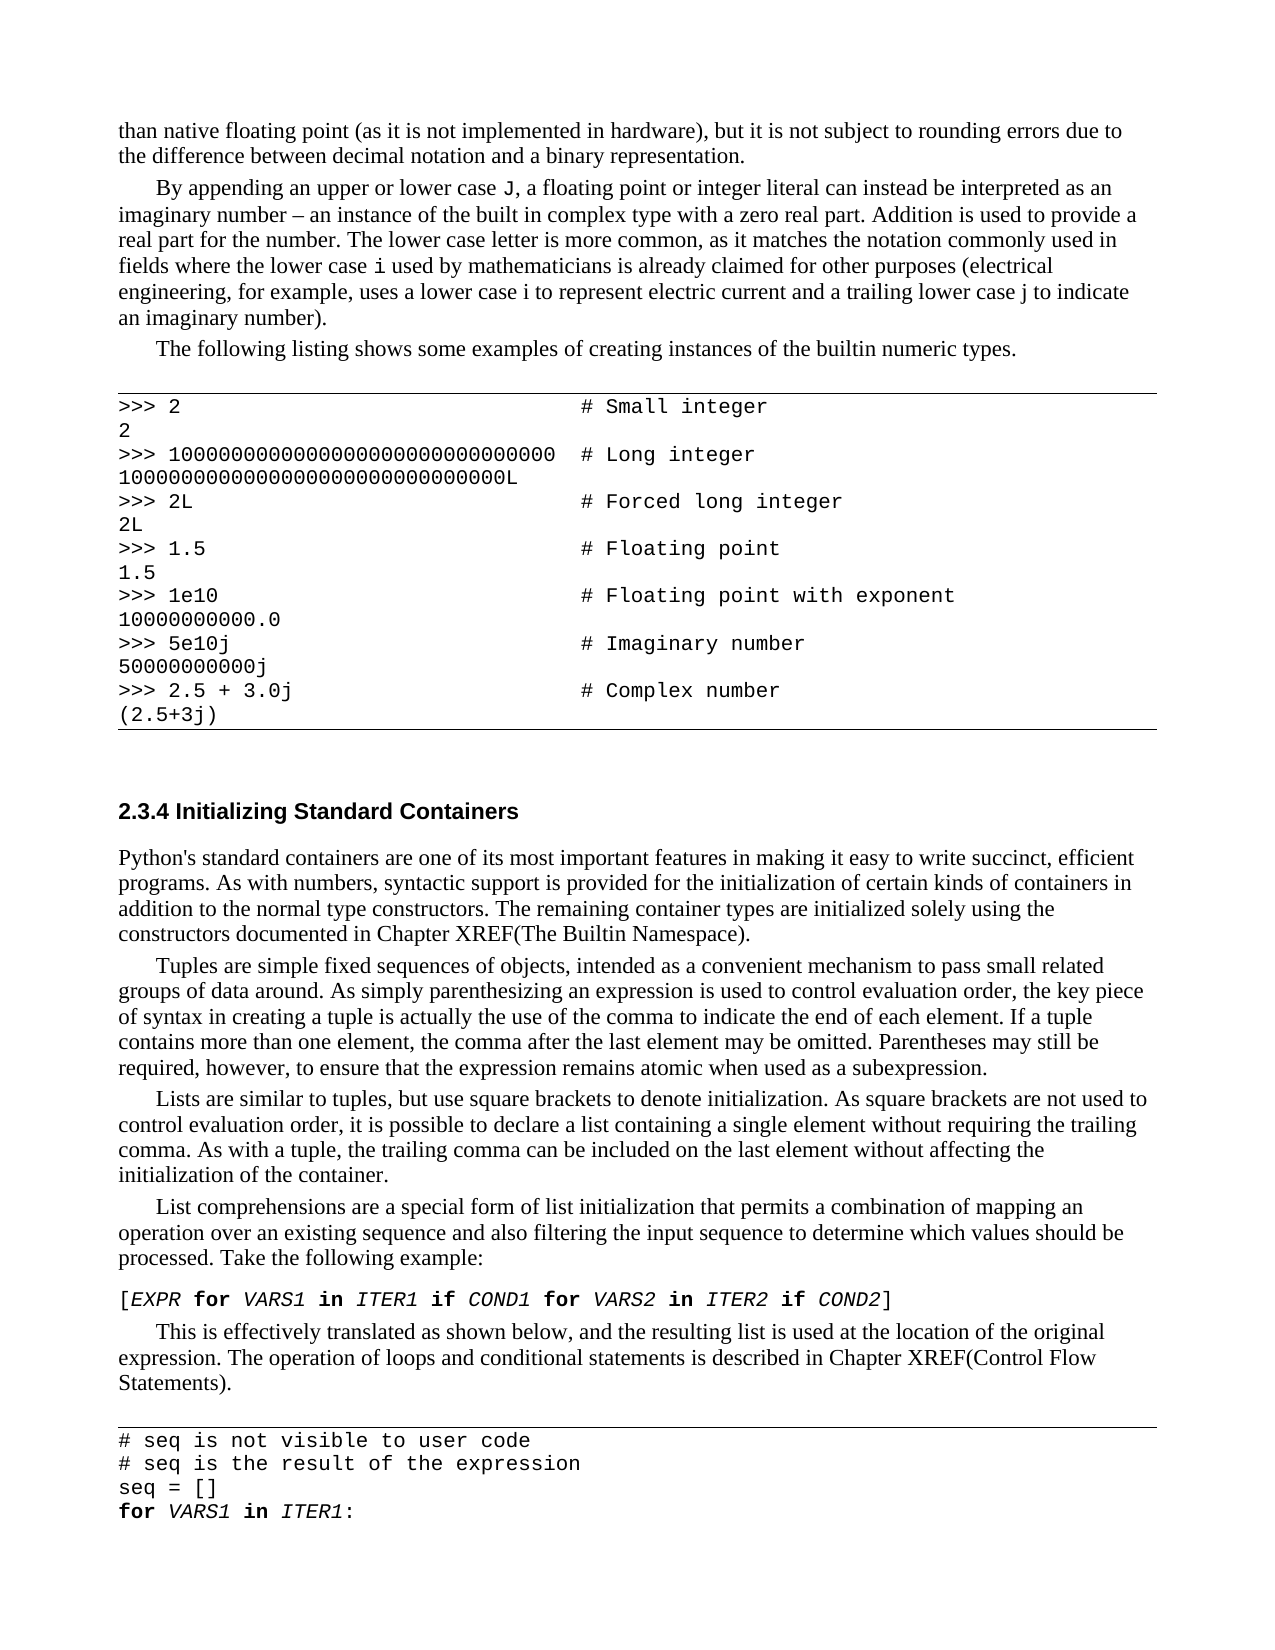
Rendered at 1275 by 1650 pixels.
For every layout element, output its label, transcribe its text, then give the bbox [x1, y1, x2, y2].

text >>> 5e10j # Imaginary number [118, 633, 1157, 656]
text for VARS1 in ITER1: [118, 1501, 1157, 1524]
text >>> 1000000000000000000000000000000 # Long integer [118, 443, 1157, 467]
text >>> 1e10 # Floating point with exponent [118, 585, 1157, 609]
text 2 [118, 420, 1157, 443]
text Lists are similar to tuples, but use square brackets to denote initialization. As square brackets are not used to control evaluation order, it is possible to declare a list containing a single element without requiring the trailing comma. As with a tuple, the trailing comma can be included on the last element without affecting the initialization of the container. [118, 1086, 1157, 1188]
text Python's standard containers are one of its most important features in making it easy to write succinct, efficient programs. As with numbers, syntactic support is provided for the initialization of certain kinds of containers in addition to the normal type constructors. The remaining container types are initialized solely using the constructors documented in Chapter XREF(The Builtin Namespace). [118, 845, 1157, 947]
subtitle 2.3.4 Initializing Standard Containers [118, 793, 1157, 824]
text 50000000000j [118, 656, 1157, 680]
text seq = [] [118, 1477, 1157, 1501]
text >>> 1.5 # Floating point [118, 538, 1157, 562]
text The following listing shows some examples of creating instances of the builtin numeric types. [118, 336, 1157, 362]
text >>> 2 # Small integer [118, 394, 1157, 420]
text 2L [118, 514, 1157, 538]
text List comprehensions are a special form of list initialization that permits a combination of mapping an operation over an existing sequence and also filtering the input sequence to determine which values should be processed. Take the following example: [118, 1194, 1157, 1270]
text >>> 2.5 + 3.0j # Complex number [118, 680, 1157, 704]
text # seq is not visible to user code [118, 1428, 1157, 1453]
text than native floating point (as it is not implemented in hardware), but it is not subject to rounding errors due to the difference between decimal notation and a binary representation. [118, 118, 1157, 169]
text 1.5 [118, 562, 1157, 585]
text By appending an upper or lower case J, a floating point or integer literal can instead be interpreted as an imaginary number – an instance of the built in complex type with a zero real part. Addition is used to provide a real part for the number. The lower case letter is more common, as it matches the notation commonly used in fields where the lower case i used by mathematicians is already claimed for other purposes (electrical engineering, for example, uses a lower case i to represent electric current and a trailing lower case j to indicate an imaginary number). [118, 175, 1157, 330]
text 1000000000000000000000000000000L [118, 467, 1157, 491]
text This is effectively translated as shown below, and the resulting list is used at the location of the original expression. The operation of loops and conditional statements is described in Chapter XREF(Control Flow Statements). [118, 1319, 1157, 1395]
text # seq is the result of the expression [118, 1453, 1157, 1477]
text 10000000000.0 [118, 609, 1157, 633]
text (2.5+3j) [118, 704, 1157, 729]
text [EXPR for VARS1 in ITER1 if COND1 for VARS2 in ITER2 if COND2] [118, 1289, 1157, 1313]
text Tuples are simple fixed sequences of objects, intended as a convenient mechanism to pass small related groups of data around. As simply parenthesizing an expression is used to control evaluation order, the key piece of syntax in creating a tuple is actually the use of the comma to indicate the end of each element. If a tuple contains more than one element, the comma after the last element may be omitted. Parentheses may still be required, however, to ensure that the expression remains atomic when used as a subexpression. [118, 953, 1157, 1080]
text >>> 2L # Forced long integer [118, 491, 1157, 514]
